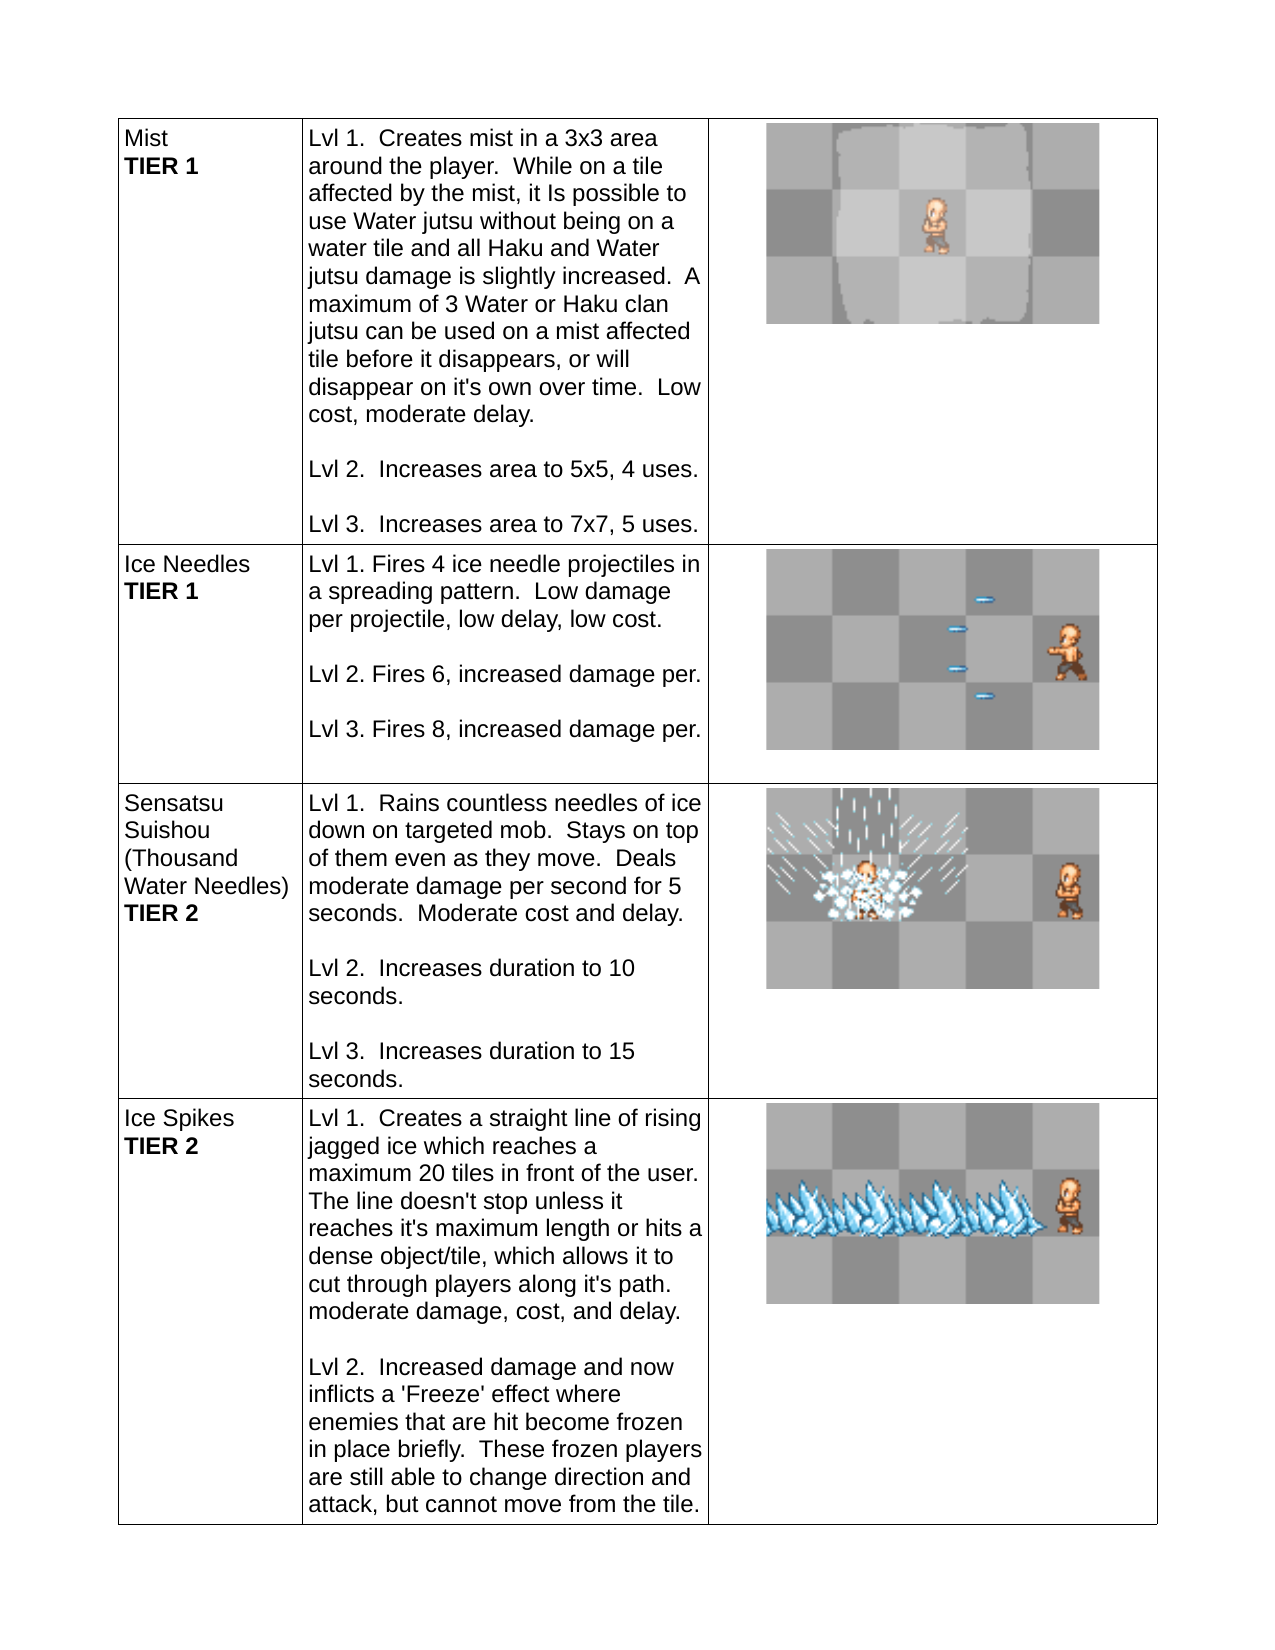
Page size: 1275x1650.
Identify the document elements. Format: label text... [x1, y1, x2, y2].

table_cell [709, 545, 1157, 549]
table_cell Lvl 1. Creates a straight line of rising jagged ice which reaches a maximum 20 tiles in front of the user. The line doesn't stop unless it reaches it's maximum length or hits a dense object/tile, which allows it to cut through players along it's path. moderate damage, cost, and delay. Lvl 2. Increased damage and now inflicts a 'Freeze' effect where enemies that are hit become frozen in place briefly. These frozen players are still able to change direction and attack, but cannot move from the tile. [303, 1099, 708, 1524]
picture [766, 123, 1100, 324]
table_cell [1100, 550, 1157, 749]
table_cell Ice Spikes TIER 2 [119, 1099, 302, 1524]
table_cell Ice Needles TIER 1 [119, 545, 302, 783]
table_cell [709, 784, 1157, 1098]
table_header Mist TIER 1 [119, 119, 302, 544]
table_cell Lvl 1. Rains countless needles of ice down on targeted mob. Stays on top of them even as they move. Deals moderate damage per second for 5 seconds. Moderate cost and delay. Lvl 2. Increases duration to 10 seconds. Lvl 3. Increases duration to 15 seconds. [303, 784, 708, 1098]
table_cell Lvl 1. Fires 4 ice needle projectiles in a spreading pattern. Low damage per projectile, low delay, low cost. Lvl 2. Fires 6, increased damage per. Lvl 3. Fires 8, increased damage per. [303, 545, 708, 783]
table_header [709, 119, 1157, 544]
table_cell Sensatsu Suishou (Thousand Water Needles) TIER 2 [119, 784, 302, 1098]
table_cell [709, 550, 766, 749]
picture [766, 1103, 1100, 1304]
table_header Lvl 1. Creates mist in a 3x3 area around the player. While on a tile affected by the mist, it Is possible to use Water jutsu without being on a water tile and all Haku and Water jutsu damage is slightly increased. A maximum of 3 Water or Haku clan jutsu can be used on a mist affected tile before it disappears, or will disappear on it's own over time. Low cost, moderate delay. Lvl 2. Increases area to 5x5, 4 uses. Lvl 3. Increases area to 7x7, 5 uses. [303, 119, 708, 544]
picture [766, 549, 1100, 750]
table_cell [709, 750, 1157, 783]
picture [766, 788, 1100, 989]
table_cell [709, 1099, 1157, 1524]
